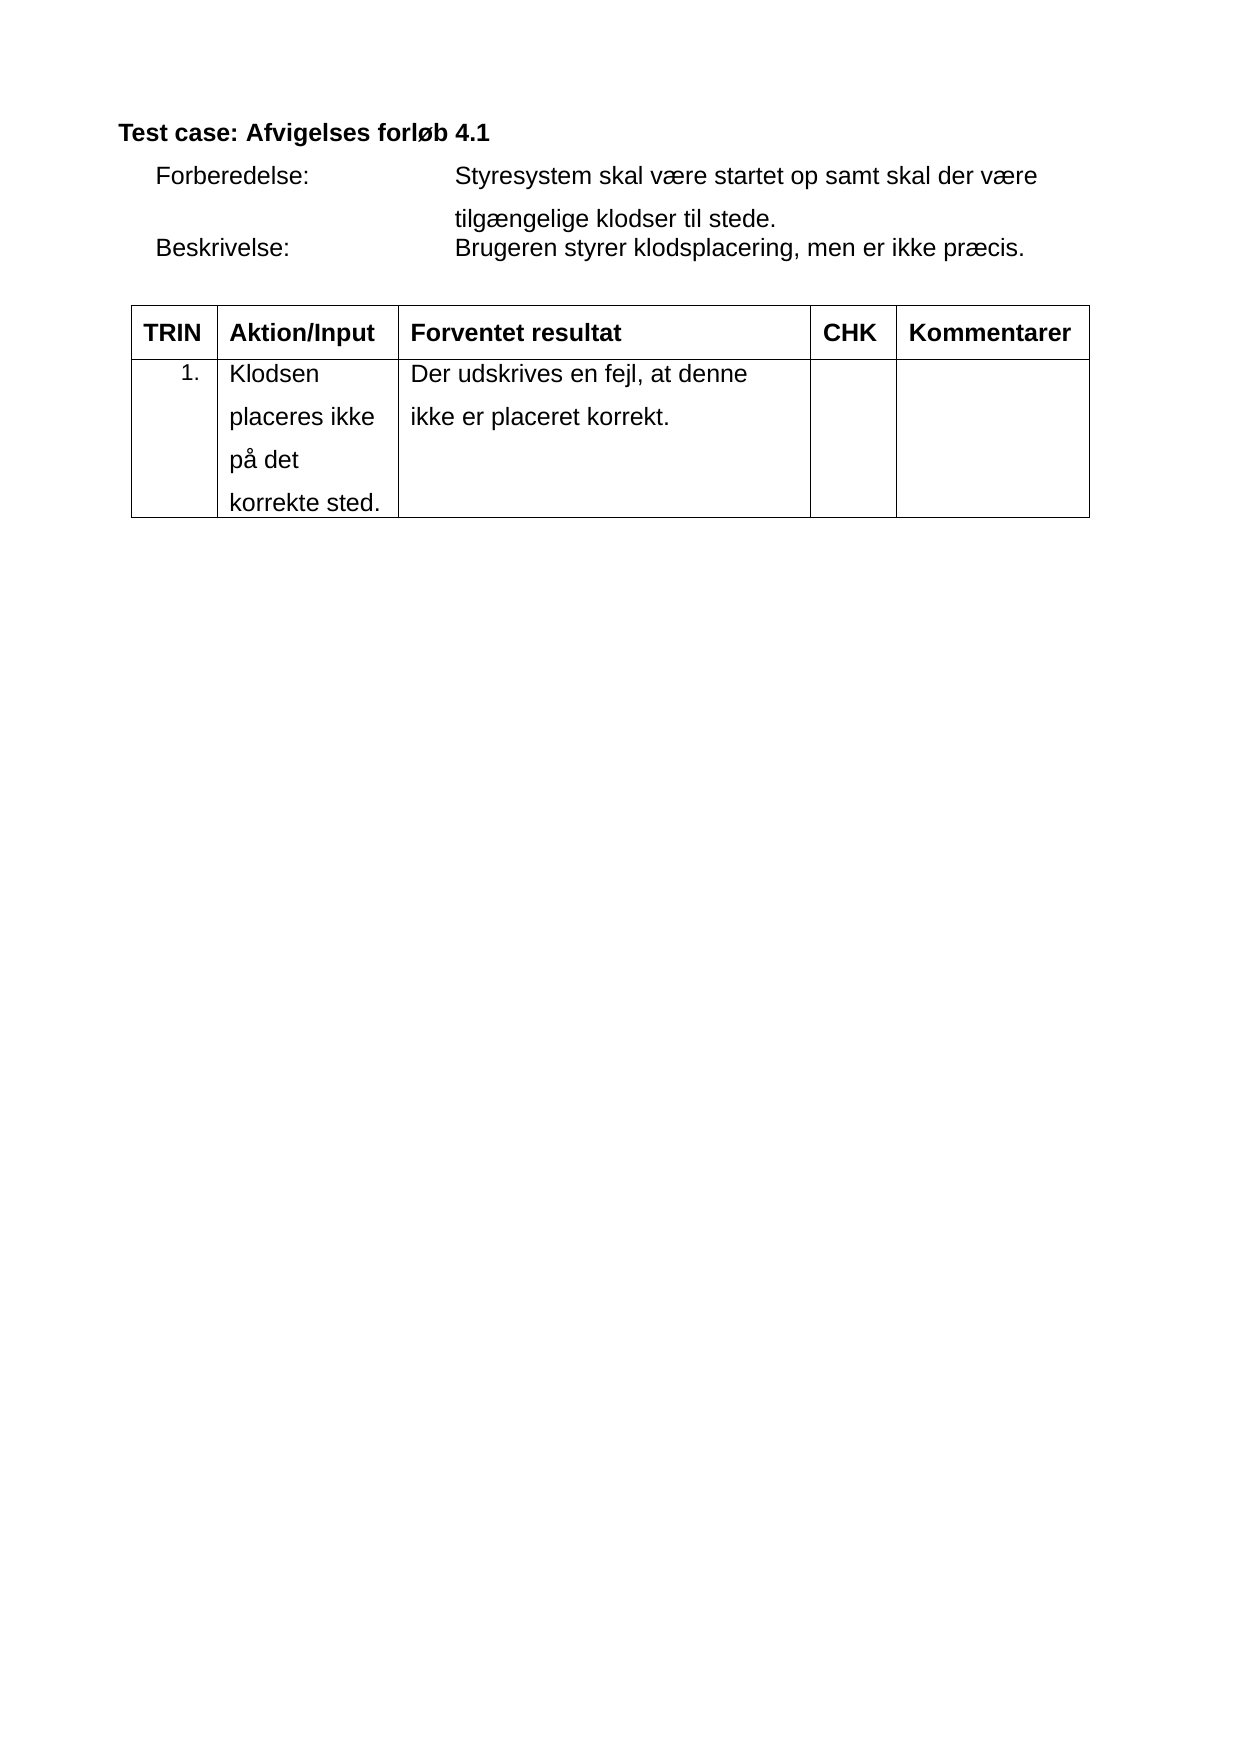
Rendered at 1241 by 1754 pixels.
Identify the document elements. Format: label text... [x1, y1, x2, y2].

table_header TRIN [132, 306, 217, 359]
table_cell Der udskrives en fejl, at denne ikke er placeret korrekt. [399, 360, 810, 517]
text Test case: Afvigelses forløb 4.1 [118, 118, 1122, 147]
table_header CHK [811, 306, 896, 359]
table_cell [811, 360, 896, 517]
table_header Aktion/Input [218, 306, 398, 359]
table_cell [132, 360, 217, 517]
table_cell [897, 360, 1089, 517]
table_cell Brugeren styrer klodsplacering, men er ikke præcis. [443, 233, 1089, 262]
table_header Styresystem skal være startet op samt skal der være tilgængelige klodser til stede. [443, 161, 1089, 233]
table_cell Klodsen placeres ikke på det korrekte sted. [218, 360, 398, 517]
table_header Kommentarer [897, 306, 1089, 359]
table_header Forberedelse: [144, 161, 443, 233]
table_cell Beskrivelse: [144, 233, 443, 262]
table_header Forventet resultat [399, 306, 810, 359]
